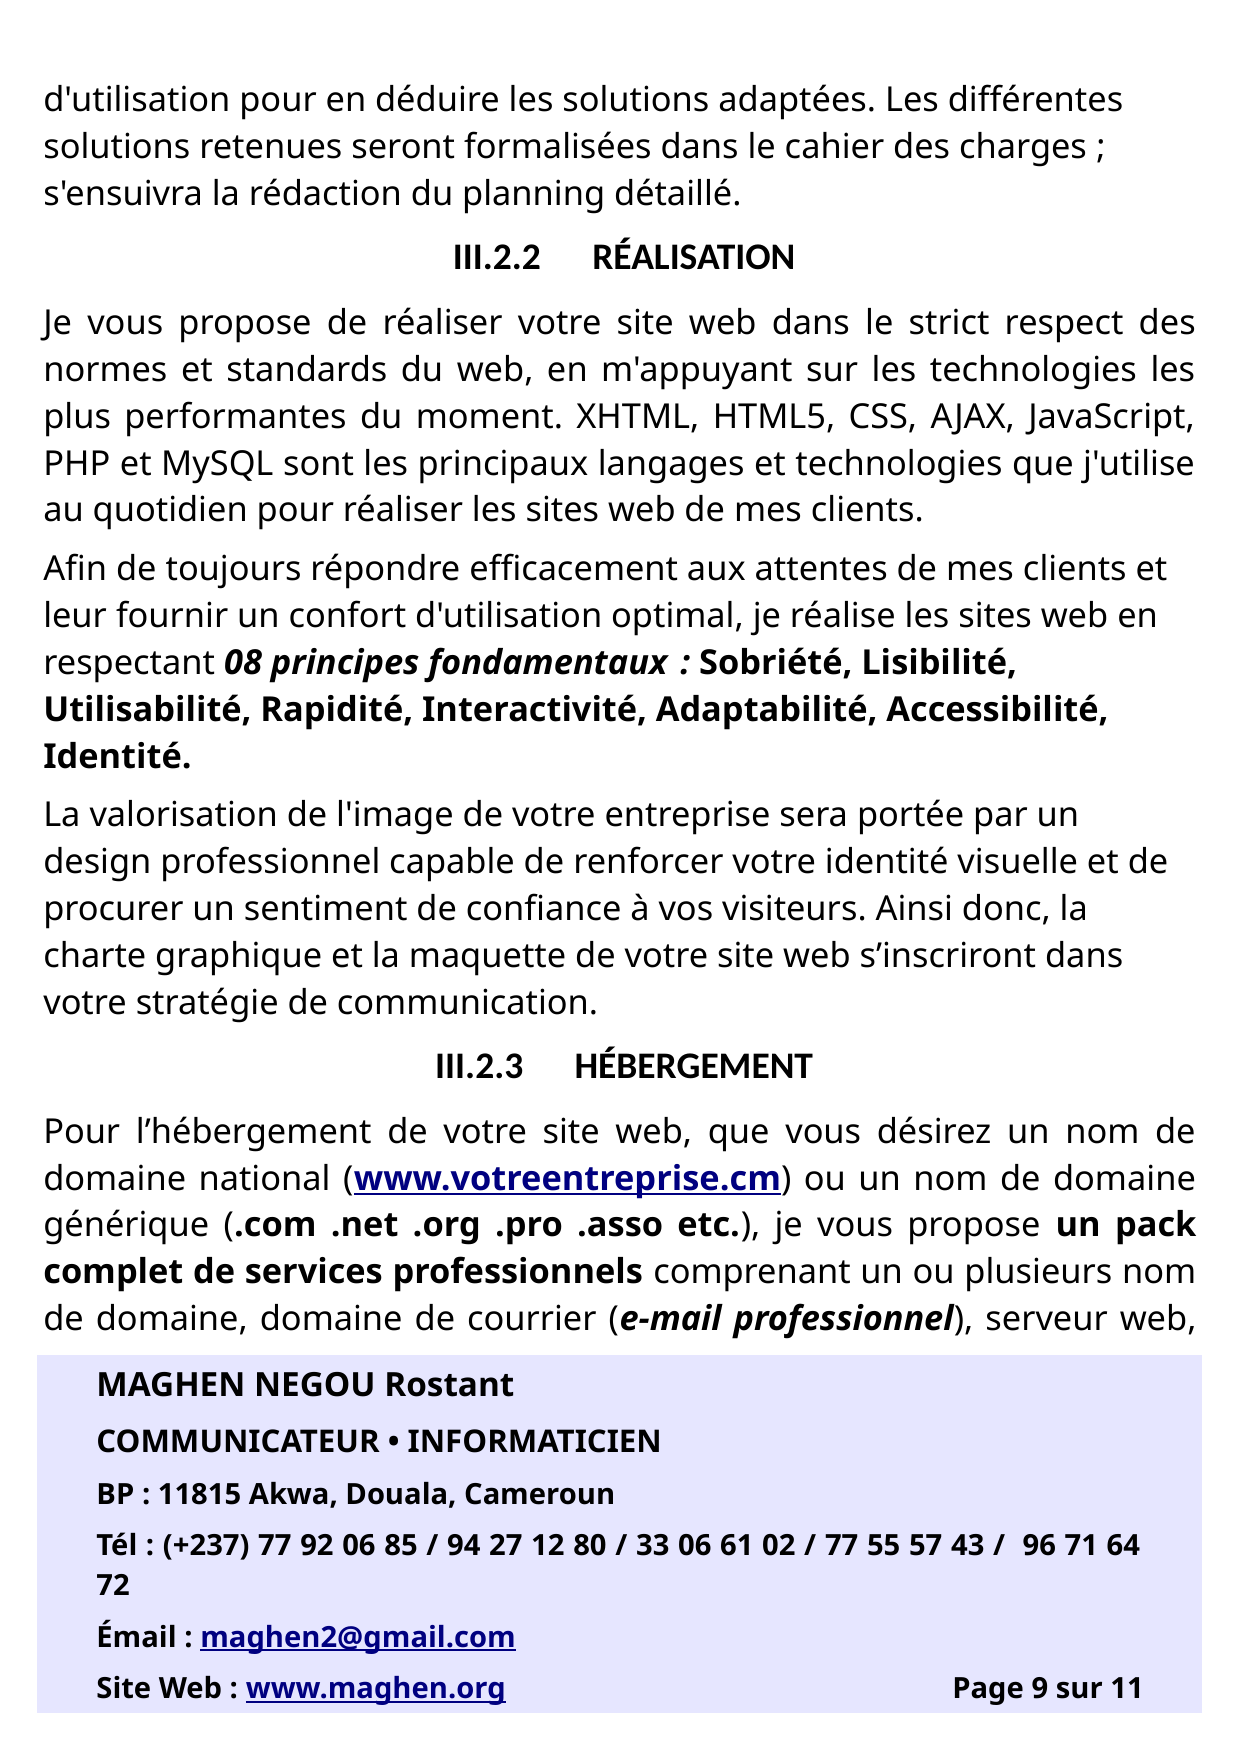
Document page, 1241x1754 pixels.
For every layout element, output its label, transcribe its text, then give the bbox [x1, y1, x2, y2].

subtitle RÉALISATION [37, 233, 1202, 279]
text La valorisation de l'image de votre entreprise sera portée par un design professionnel capable de renforcer votre identité visuelle et de procurer un sentiment de confiance à vos visiteurs. Ainsi donc, la charte graphique et la maquette de votre site web s’inscriront dans votre stratégie de communication. [43, 790, 1196, 1024]
text d'utilisation pour en déduire les solutions adaptées. Les différentes solutions retenues seront formalisées dans le cahier des charges ; s'ensuivra la rédaction du planning détaillé. [43, 75, 1196, 216]
text Je vous propose de réaliser votre site web dans le strict respect des normes et standards du web, en m'appuyant sur les technologies les plus performantes du moment. XHTML, HTML5, CSS, AJAX, JavaScript, PHP et MySQL sont les principaux langages et technologies que j'utilise au quotidien pour réaliser les sites web de mes clients. [43, 297, 1196, 532]
text Pour l’hébergement de votre site web, que vous désirez un nom de domaine national (www.votreentreprise.cm) ou un nom de domaine générique (.com .net .org .pro .asso etc.), je vous propose un pack complet de services professionnels comprenant un ou plusieurs nom de domaine, domaine de courrier (e-mail professionnel), serveur web, [43, 1106, 1196, 1341]
text Afin de toujours répondre efficacement aux attentes de mes clients et leur fournir un confort d'utilisation optimal, je réalise les sites web en respectant 08 principes fondamentaux : Sobriété, Lisibilité, Utilisabilité, Rapidité, Interactivité, Adaptabilité, Accessibilité, Identité. [43, 544, 1196, 778]
subtitle HÉBERGEMENT [37, 1042, 1202, 1088]
